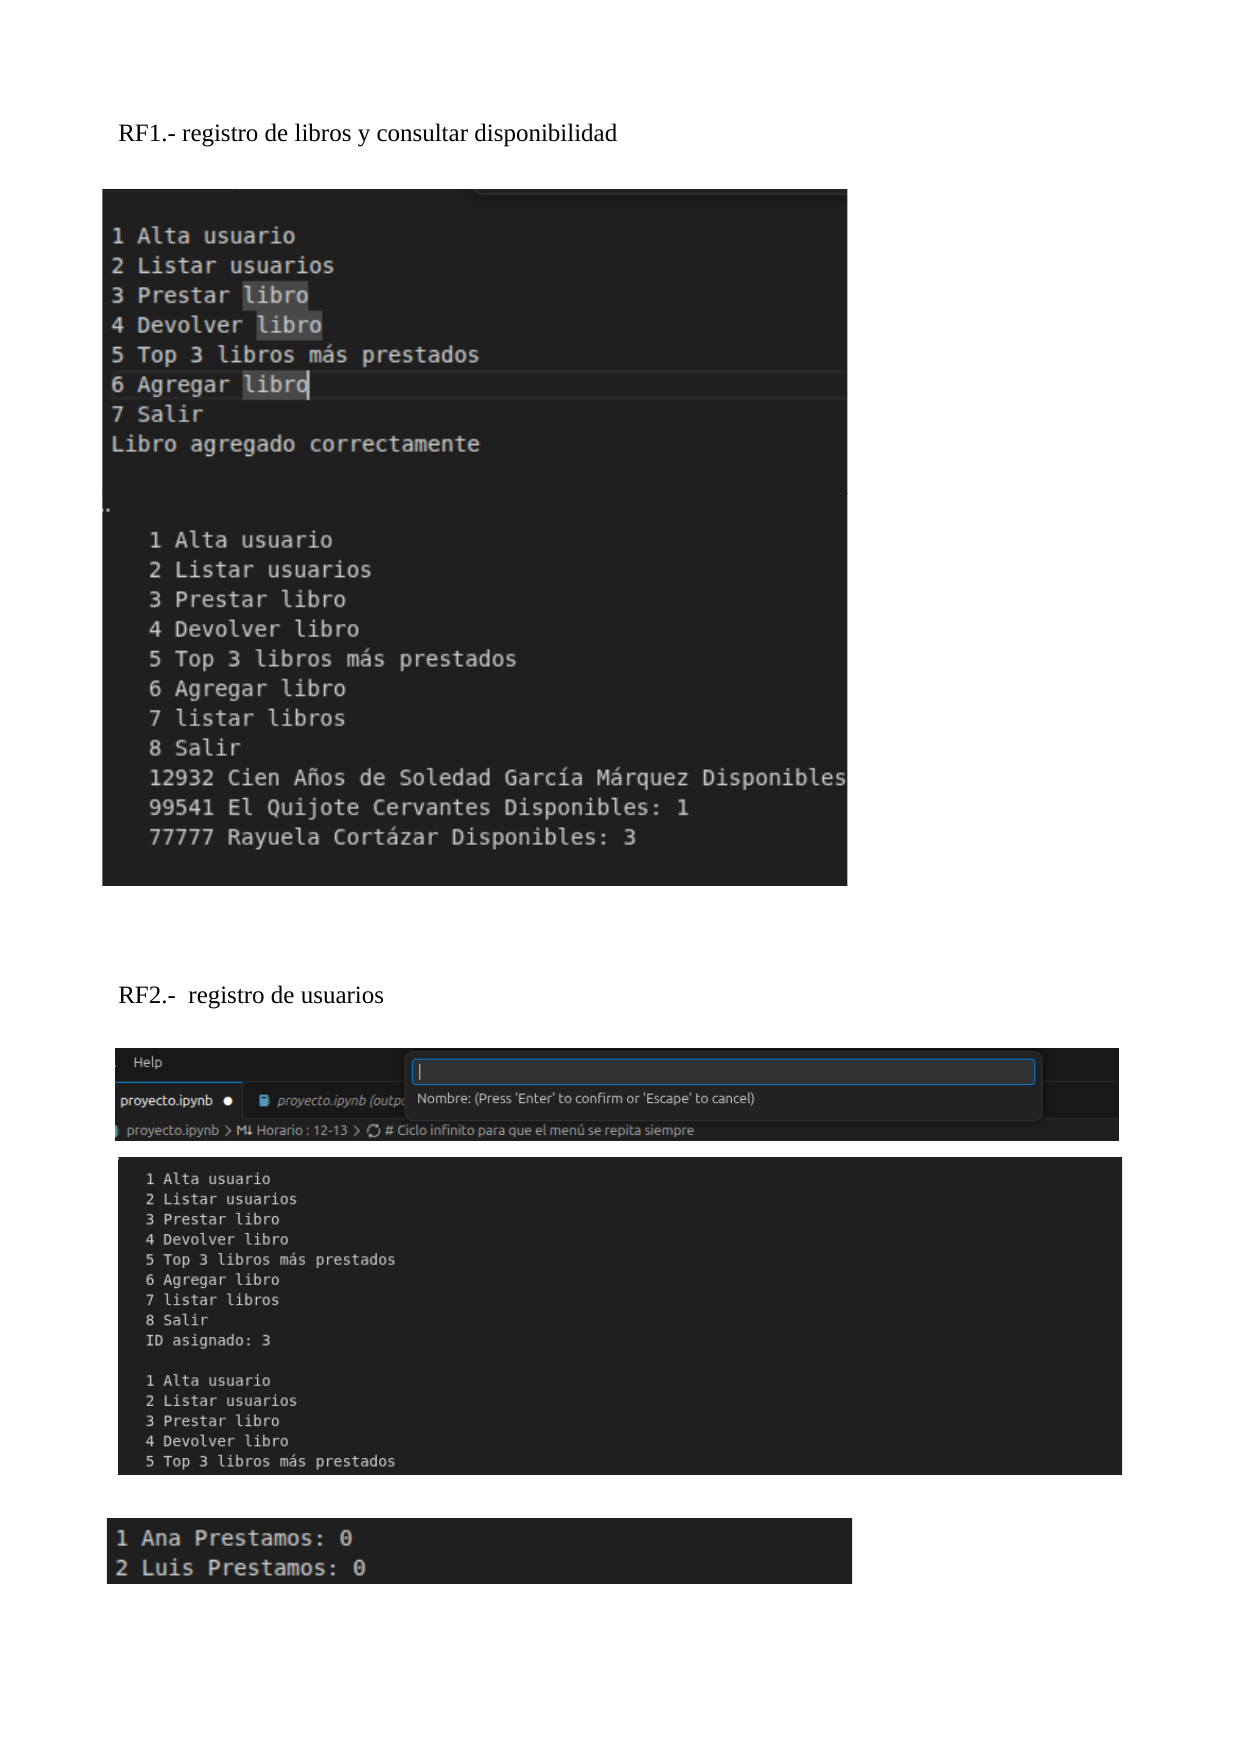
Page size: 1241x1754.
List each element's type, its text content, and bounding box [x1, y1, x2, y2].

picture [106, 1518, 853, 1584]
text RF1.- registro de libros y consultar disponibilidad [118, 118, 1122, 147]
text RF2.- registro de usuarios [118, 981, 1122, 1009]
picture [102, 189, 848, 886]
picture [118, 1157, 1123, 1475]
